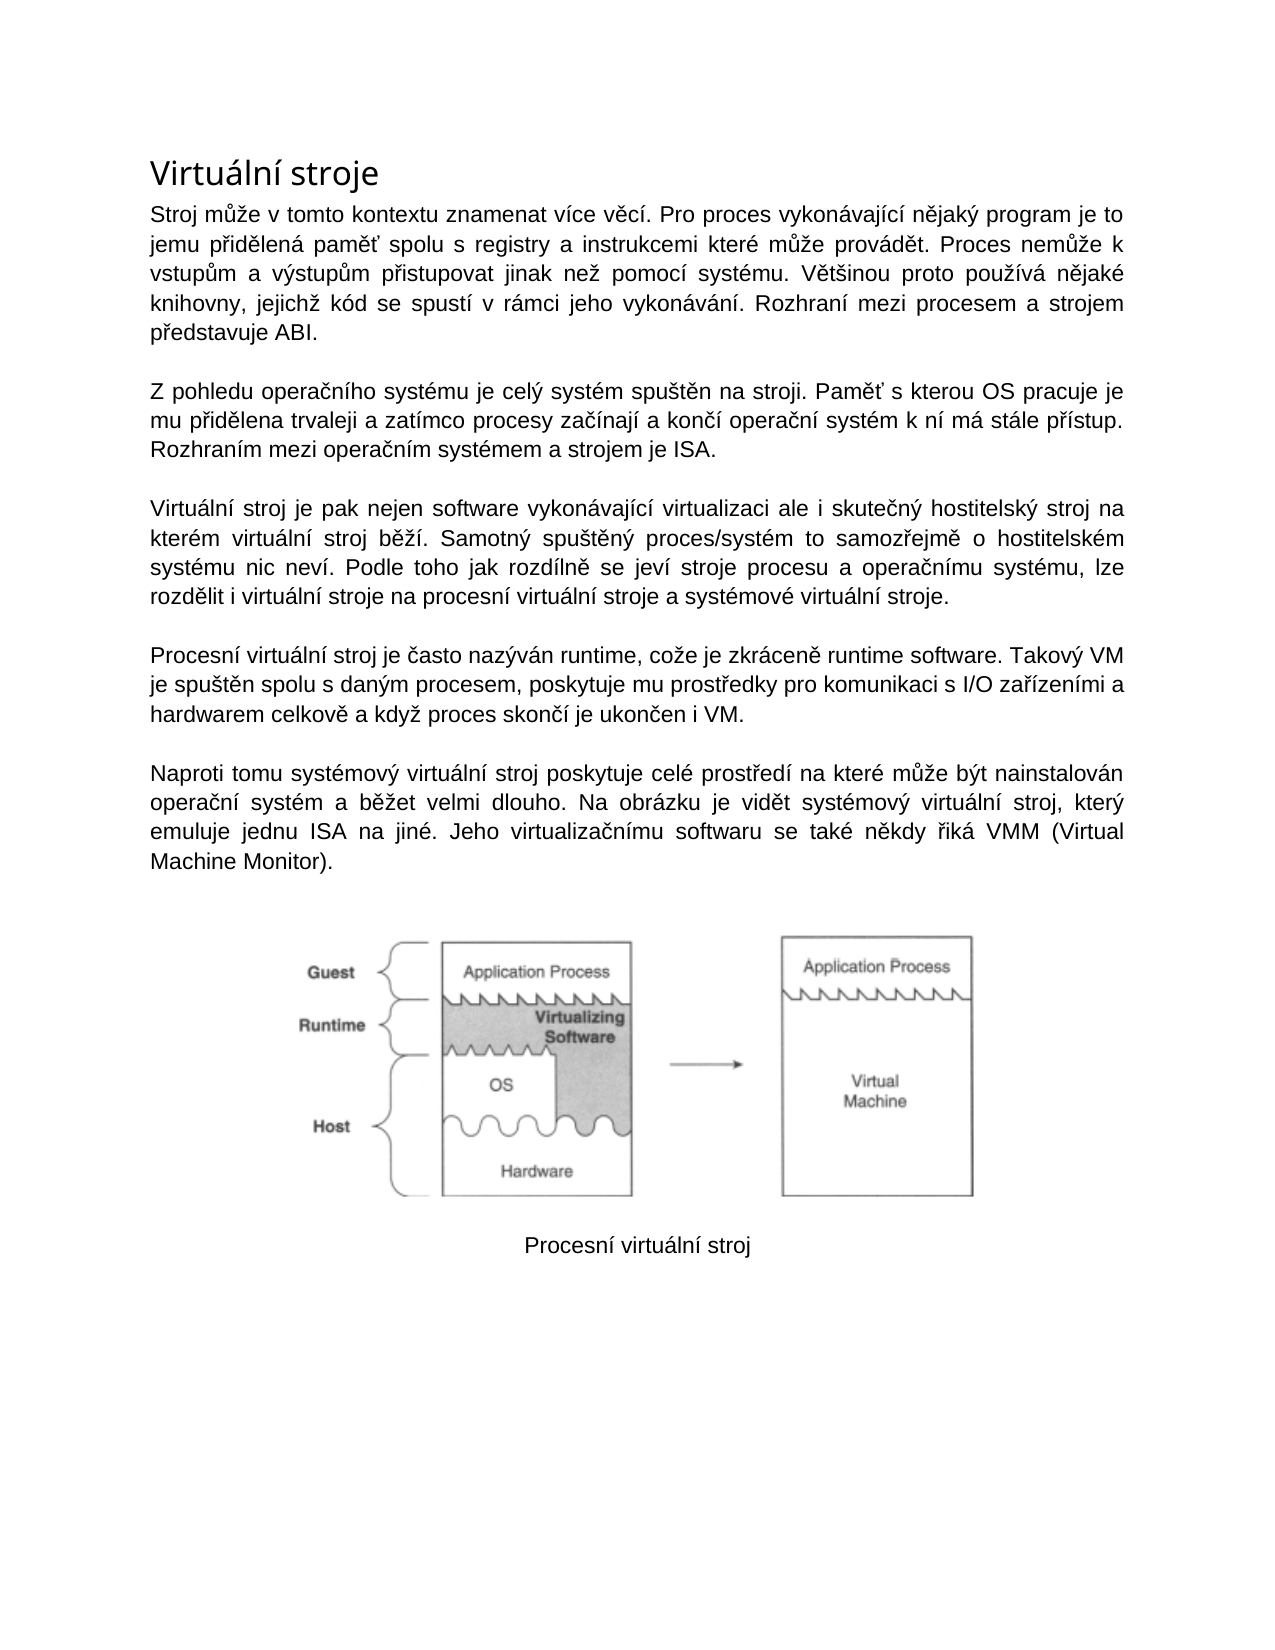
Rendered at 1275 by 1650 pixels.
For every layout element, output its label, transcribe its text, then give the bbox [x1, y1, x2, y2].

text Stroj může v tomto kontextu znamenat více věcí. Pro proces vykonávající nějaký program je to jemu přidělená paměť spolu s registry a instrukcemi které může provádět. Proces nemůže k vstupům a výstupům přistupovat jinak než pomocí systému. Většinou proto používá nějaké knihovny, jejichž kód se spustí v rámci jeho vykonávání. Rozhraní mezi procesem a strojem představuje ABI. [150, 202, 1125, 345]
text Naproti tomu systémový virtuální stroj poskytuje celé prostředí na které může být nainstalován operační systém a běžet velmi dlouho. Na obrázku je vidět systémový virtuální stroj, který emuluje jednu ISA na jiné. Jeho virtualizačnímu softwaru se také někdy řiká VMM (Virtual Machine Monitor). [150, 760, 1125, 874]
text Virtuální stroj je pak nejen software vykonávající virtualizaci ale i skutečný hostitelský stroj na kterém virtuální stroj běží. Samotný spuštěný proces/systém to samozřejmě o hostitelském systému nic neví. Podle toho jak rozdílně se jeví stroje procesu a operačnímu systému, lze rozdělit i virtuální stroje na procesní virtuální stroje a systémové virtuální stroje. [150, 496, 1125, 610]
subtitle Virtuální stroje [150, 150, 1125, 195]
text Procesní virtuální stroj [150, 1233, 1125, 1258]
picture [284, 926, 991, 1211]
text Procesní virtuální stroj je často nazýván runtime, cože je zkráceně runtime software. Takový VM je spuštěn spolu s daným procesem, poskytuje mu prostředky pro komunikaci s I/O zařízeními a hardwarem celkově a když proces skončí je ukončen i VM. [150, 643, 1125, 727]
text Z pohledu operačního systému je celý systém spuštěn na stroji. Paměť s kterou OS pracuje je mu přidělena trvaleji a zatímco procesy začínají a končí operační systém k ní má stále přístup. Rozhraním mezi operačním systémem a strojem je ISA. [150, 378, 1125, 463]
